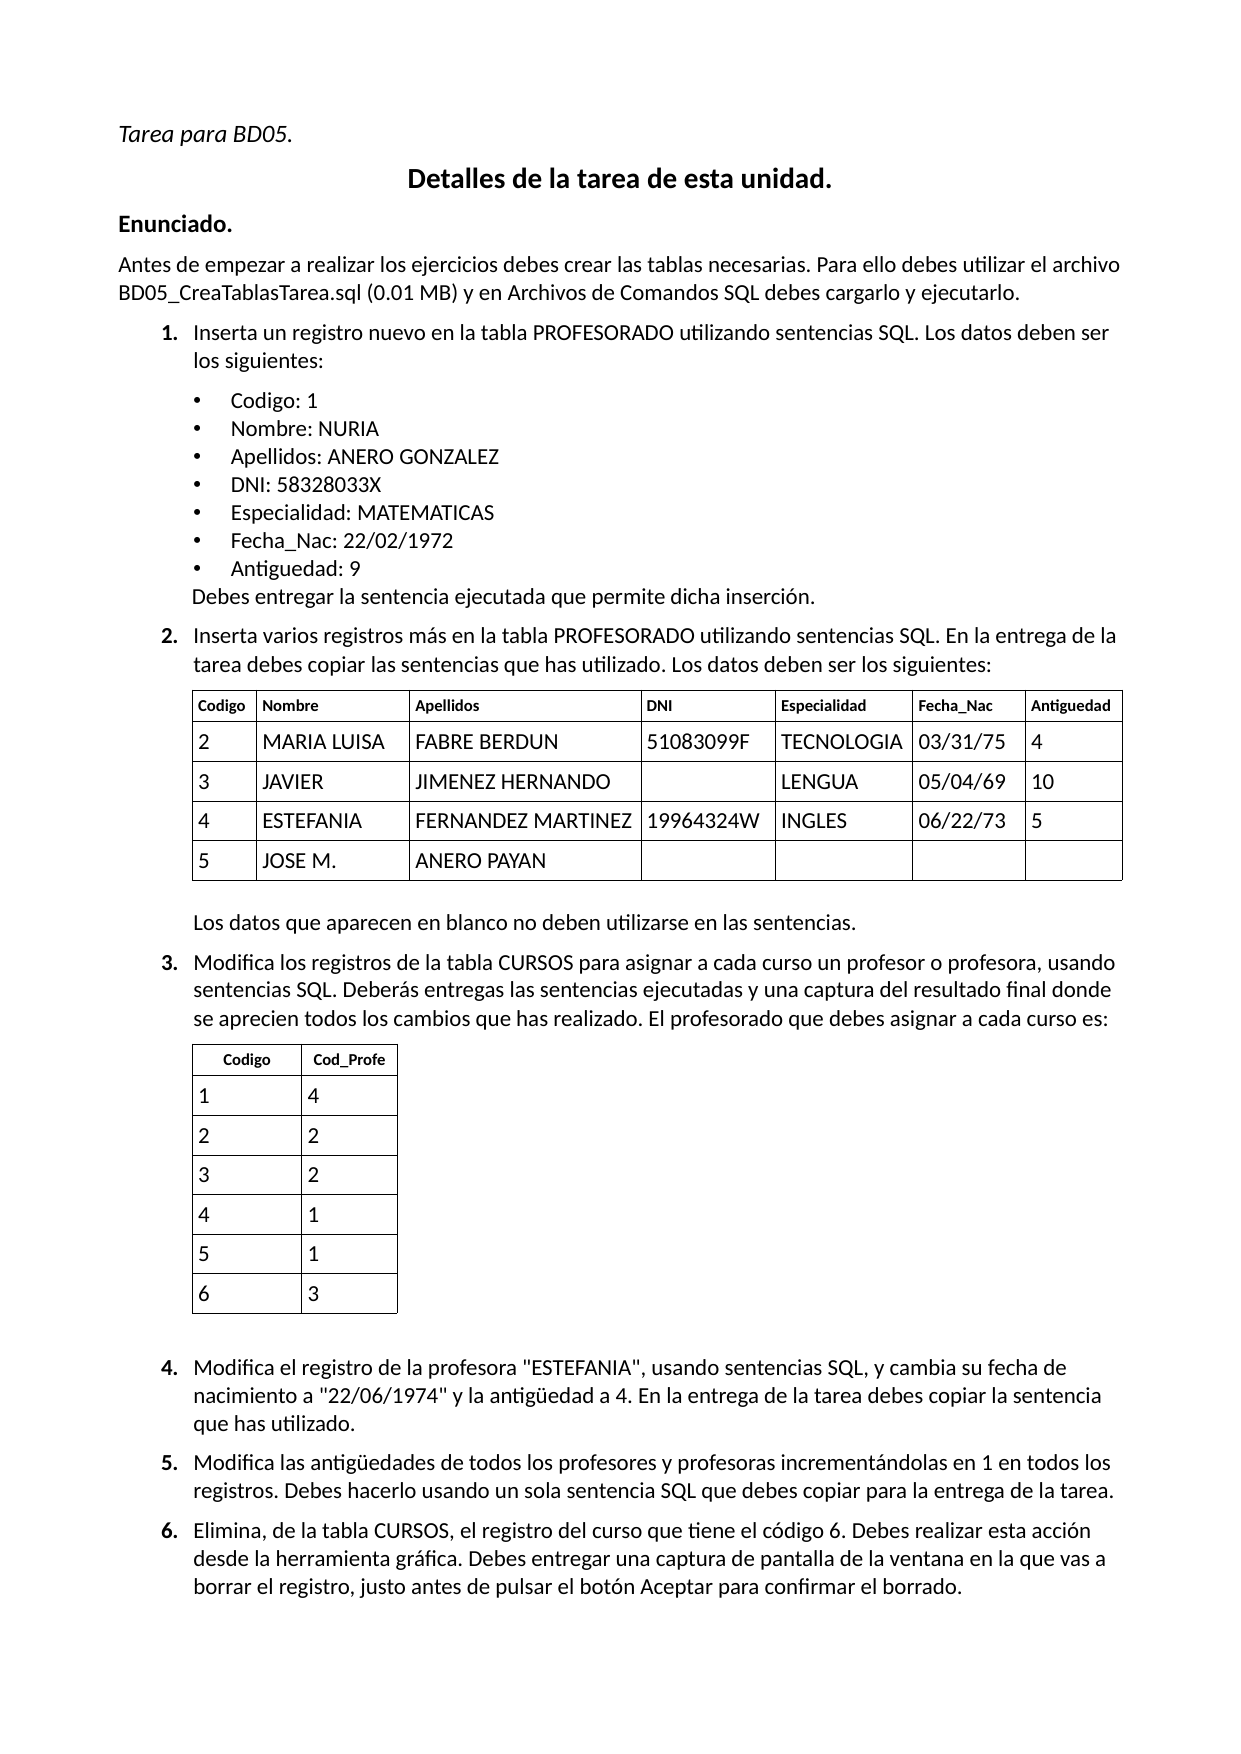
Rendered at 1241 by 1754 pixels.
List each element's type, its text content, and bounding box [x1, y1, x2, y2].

list Especialidad: MATEMATICAS [193, 498, 1122, 526]
text Antes de empezar a realizar los ejercicios debes crear las tablas necesarias. Para ello debes utilizar el archivo BD05_CreaTablasTarea.sql (0.01 MB) y en Archivos de Comandos SQL debes cargarlo y ejecutarlo. [118, 250, 1122, 306]
table_cell TECNOLOGIA [776, 722, 912, 761]
table_cell 22/06/73 [913, 802, 1025, 840]
table_cell 1 [193, 1076, 301, 1115]
table_cell 2 [193, 722, 256, 761]
table_header Fecha_Nac [913, 691, 1025, 721]
text Detalles de la tarea de esta unidad. [118, 160, 1122, 196]
list Modifica las antigüedades de todos los profesores y profesoras incrementándolas en 1 en todos los registros. Debes hacerlo usando un sola sentencia SQL que debes copiar para la entrega de la tarea. [156, 1448, 1122, 1504]
table_cell 4 [193, 802, 256, 840]
table_cell 10 [1026, 762, 1122, 801]
table_cell [913, 841, 1025, 880]
table_header Nombre [257, 691, 409, 721]
table_header Antiguedad [1026, 691, 1122, 721]
table_cell 4 [302, 1076, 397, 1115]
table_cell 3 [193, 1156, 301, 1194]
table_header Codigo [193, 691, 256, 721]
text Debes entregar la sentencia ejecutada que permite dicha inserción. [118, 582, 1122, 610]
list Los datos que aparecen en blanco no deben utilizarse en las sentencias. [156, 908, 1122, 936]
table_cell 3 [193, 762, 256, 801]
table_cell [642, 762, 775, 801]
table_cell 2 [302, 1156, 397, 1194]
list Modifica el registro de la profesora "ESTEFANIA", usando sentencias SQL, y cambia su fecha de nacimiento a "22/06/1974" y la antigüedad a 4. En la entrega de la tarea debes copiar la sentencia que has utilizado. [156, 1353, 1122, 1437]
list Inserta un registro nuevo en la tabla PROFESORADO utilizando sentencias SQL. Los datos deben ser los siguientes: [156, 318, 1122, 374]
table_header Codigo [193, 1045, 301, 1075]
list DNI: 58328033X [193, 470, 1122, 498]
table_header Apellidos [410, 691, 641, 721]
table_cell JOSE M. [257, 841, 409, 880]
table_cell [1026, 841, 1122, 880]
list Nombre: NURIA [193, 414, 1122, 442]
table_cell 31/03/75 [913, 722, 1025, 761]
table_cell 2 [302, 1116, 397, 1154]
table_cell 51083099F [642, 722, 775, 761]
table_cell 5 [193, 1235, 301, 1273]
list Elimina, de la tabla CURSOS, el registro del curso que tiene el código 6. Debes realizar esta acción desde la herramienta gráfica. Debes entregar una captura de pantalla de la ventana en la que vas a borrar el registro, justo antes de pulsar el botón Aceptar para confirmar el borrado. [156, 1516, 1122, 1600]
table_cell JIMENEZ HERNANDO [410, 762, 641, 801]
text Tarea para BD05. [118, 118, 1122, 149]
table_cell 19964324W [642, 802, 775, 840]
table_header Cod_Profe [302, 1045, 397, 1075]
table_cell ESTEFANIA [257, 802, 409, 840]
text Enunciado. [118, 208, 1122, 238]
table_cell [642, 841, 775, 880]
table_cell LENGUA [776, 762, 912, 801]
table_cell 1 [302, 1235, 397, 1273]
table_cell ANERO PAYAN [410, 841, 641, 880]
table_cell [776, 841, 912, 880]
table_cell 5 [193, 841, 256, 880]
table_cell INGLES [776, 802, 912, 840]
list Inserta varios registros más en la tabla PROFESORADO utilizando sentencias SQL. En la entrega de la tarea debes copiar las sentencias que has utilizado. Los datos deben ser los siguientes: [156, 622, 1122, 678]
table_cell 5 [1026, 802, 1122, 840]
table_cell 4 [193, 1195, 301, 1234]
table_cell FERNANDEZ MARTINEZ [410, 802, 641, 840]
list Modifica los registros de la tabla CURSOS para asignar a cada curso un profesor o profesora, usando sentencias SQL. Deberás entregas las sentencias ejecutadas y una captura del resultado final donde se aprecien todos los cambios que has realizado. El profesorado que debes asignar a cada curso es: [156, 948, 1122, 1032]
table_cell JAVIER [257, 762, 409, 801]
table_cell 4 [1026, 722, 1122, 761]
list Codigo: 1 [193, 386, 1122, 414]
table_cell FABRE BERDUN [410, 722, 641, 761]
table_cell 2 [193, 1116, 301, 1154]
list Apellidos: ANERO GONZALEZ [193, 442, 1122, 470]
table_header Especialidad [776, 691, 912, 721]
table_cell MARIA LUISA [257, 722, 409, 761]
table_cell 04/05/69 [913, 762, 1025, 801]
table_header DNI [642, 691, 775, 721]
table_cell 1 [302, 1195, 397, 1234]
list Antiguedad: 9 [193, 554, 1122, 582]
list Fecha_Nac: 22/02/1972 [193, 526, 1122, 554]
table_cell 6 [193, 1274, 301, 1313]
table_cell 3 [302, 1274, 397, 1313]
